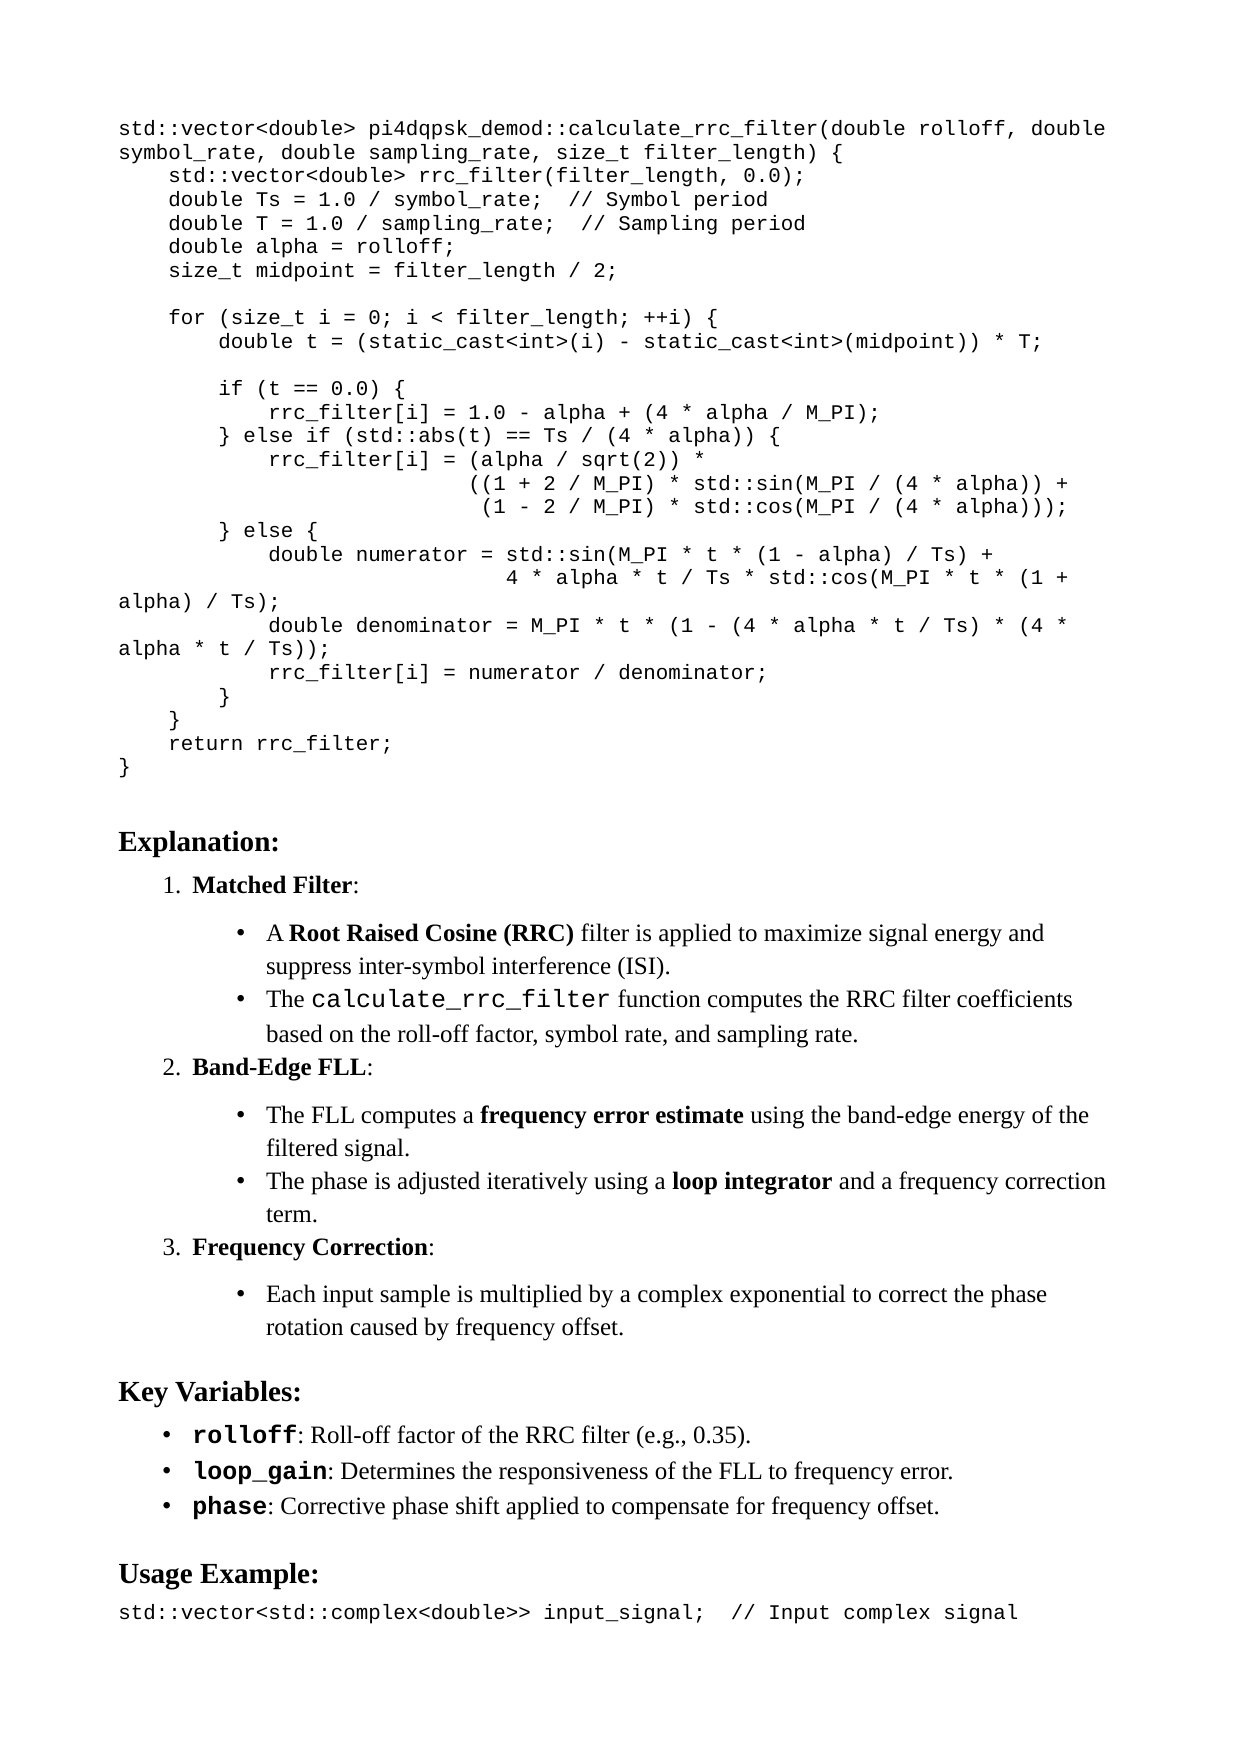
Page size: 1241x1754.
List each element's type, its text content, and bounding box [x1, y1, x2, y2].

list Frequency Correction: [162, 1232, 1122, 1261]
list Each input sample is multiplied by a complex exponential to correct the phase rotation caused by frequency offset. [236, 1279, 1122, 1341]
text 4 * alpha * t / Ts * std::cos(M_PI * t * (1 + alpha) / Ts); [118, 567, 1122, 615]
subtitle Key Variables: [118, 1374, 1122, 1408]
subtitle Usage Example: [118, 1556, 1122, 1589]
text double numerator = std::sin(M_PI * t * (1 - alpha) / Ts) + [118, 544, 1122, 567]
text std::vector<std::complex<double>> input_signal; // Input complex signal [118, 1602, 1122, 1626]
text } else { [118, 520, 1122, 544]
text (1 - 2 / M_PI) * std::cos(M_PI / (4 * alpha))); [118, 496, 1122, 520]
list loop_gain: Determines the responsiveness of the FLL to frequency error. [162, 1456, 1122, 1487]
text return rrc_filter; [118, 733, 1122, 757]
list phase: Corrective phase shift applied to compensate for frequency offset. [162, 1491, 1122, 1522]
text double Ts = 1.0 / symbol_rate; // Symbol period [118, 189, 1122, 213]
text rrc_filter[i] = (alpha / sqrt(2)) * [118, 449, 1122, 473]
text } [118, 709, 1122, 733]
list A Root Raised Cosine (RRC) filter is applied to maximize signal energy and suppress inter-symbol interference (ISI). [236, 918, 1122, 980]
text rrc_filter[i] = numerator / denominator; [118, 662, 1122, 686]
text std::vector<double> pi4dqpsk_demod::calculate_rrc_filter(double rolloff, double symbol_rate, double sampling_rate, size_t filter_length) { [118, 118, 1122, 165]
list Band-Edge FLL: [162, 1052, 1122, 1081]
text double t = (static_cast<int>(i) - static_cast<int>(midpoint)) * T; [118, 331, 1122, 354]
text rrc_filter[i] = 1.0 - alpha + (4 * alpha / M_PI); [118, 402, 1122, 426]
text for (size_t i = 0; i < filter_length; ++i) { [118, 307, 1122, 331]
text size_t midpoint = filter_length / 2; [118, 260, 1122, 284]
text if (t == 0.0) { [118, 378, 1122, 402]
text double T = 1.0 / sampling_rate; // Sampling period [118, 213, 1122, 236]
list rolloff: Roll-off factor of the RRC filter (e.g., 0.35). [162, 1421, 1122, 1451]
text double alpha = rolloff; [118, 236, 1122, 260]
subtitle Explanation: [118, 824, 1122, 858]
text double denominator = M_PI * t * (1 - (4 * alpha * t / Ts) * (4 * alpha * t / Ts)); [118, 615, 1122, 662]
text } else if (std::abs(t) == Ts / (4 * alpha)) { [118, 426, 1122, 449]
text } [118, 757, 1122, 780]
text } [118, 686, 1122, 709]
text std::vector<double> rrc_filter(filter_length, 0.0); [118, 165, 1122, 189]
list The phase is adjusted iteratively using a loop integrator and a frequency correction term. [236, 1166, 1122, 1227]
list The FLL computes a frequency error estimate using the band-edge energy of the filtered signal. [236, 1100, 1122, 1161]
list The calculate_rrc_filter function computes the RRC filter coefficients based on the roll-off factor, symbol rate, and sampling rate. [236, 984, 1122, 1048]
text ((1 + 2 / M_PI) * std::sin(M_PI / (4 * alpha)) + [118, 473, 1122, 496]
list Matched Filter: [162, 870, 1122, 899]
